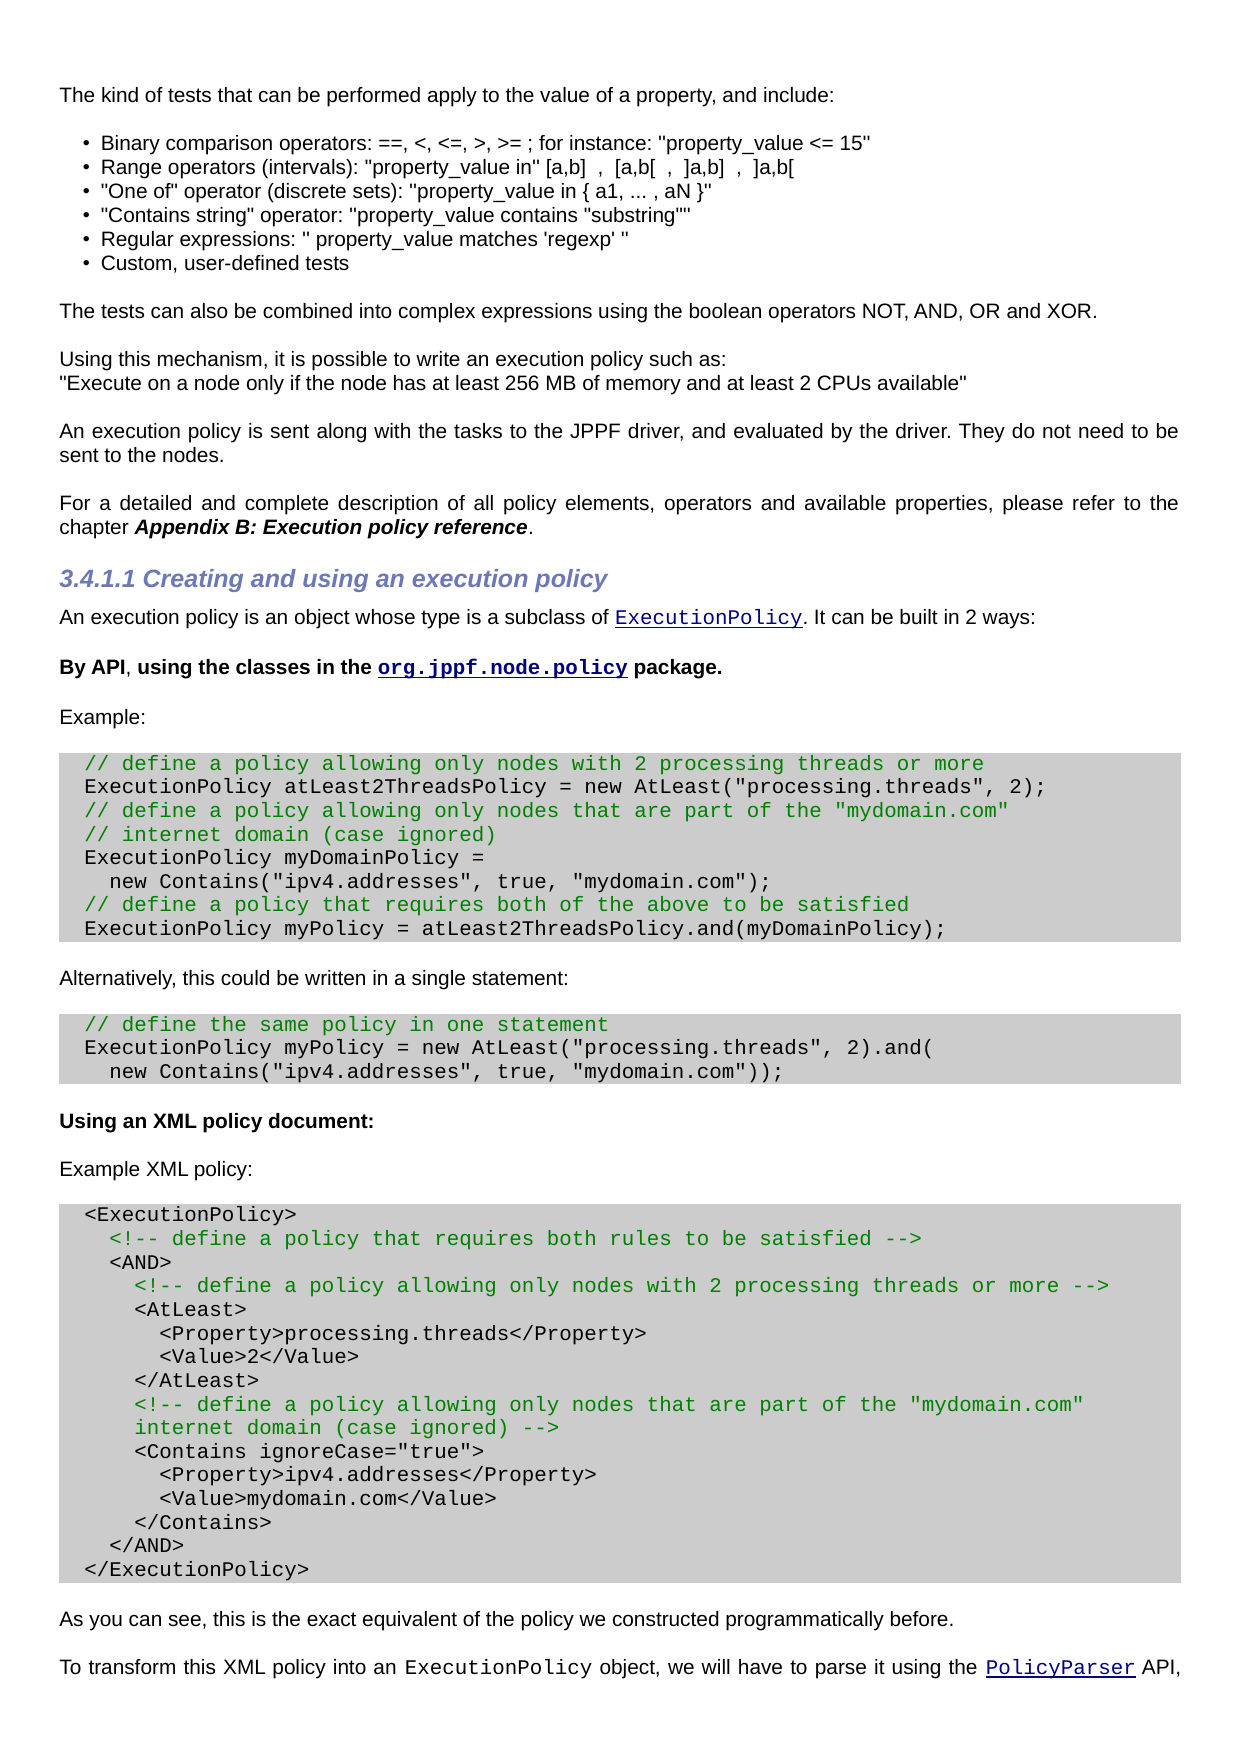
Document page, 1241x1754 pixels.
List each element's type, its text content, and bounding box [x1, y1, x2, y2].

list Binary comparison operators: ==, <, <=, >, >= ; for instance: ''property_value <= 15'' [83, 131, 1181, 155]
text // define a policy that requires both of the above to be satisfied [59, 894, 1181, 918]
text <Contains ignoreCase="true"> [59, 1441, 1181, 1464]
text By API, using the classes in the org.jppf.node.policy package. [59, 655, 1181, 681]
text // define a policy allowing only nodes that are part of the "mydomain.com" [59, 800, 1181, 823]
text The tests can also be combined into complex expressions using the boolean operators NOT, AND, OR and XOR. [59, 299, 1181, 323]
list Range operators (intervals): ''property_value in'' [a,b] , [a,b[ , ]a,b] , ]a,b[ [83, 155, 1181, 179]
text <ExecutionPolicy> [59, 1204, 1181, 1228]
text To transform this XML policy into an ExecutionPolicy object, we will have to parse it using the PolicyParser API, [59, 1654, 1181, 1680]
text An execution policy is sent along with the tasks to the JPPF driver, and evaluated by the driver. They do not need to be sent to the nodes. [59, 419, 1181, 467]
text </AtLeast> [59, 1370, 1181, 1393]
text // define the same policy in one statement [59, 1014, 1181, 1037]
text Alternatively, this could be written in a single statement: [59, 966, 1181, 990]
text Example: [59, 705, 1181, 729]
text "Execute on a node only if the node has at least 256 MB of memory and at least 2 CPUs available" [59, 371, 1181, 395]
text new Contains("ipv4.addresses", true, "mydomain.com"); [59, 871, 1181, 894]
list "One of" operator (discrete sets): ''property_value in { a1, ... , aN }'' [83, 179, 1181, 203]
text Example XML policy: [59, 1156, 1181, 1180]
text <!-- define a policy that requires both rules to be satisfied --> [59, 1228, 1181, 1252]
text <Value>mydomain.com</Value> [59, 1488, 1181, 1512]
text An execution policy is an object whose type is a subclass of ExecutionPolicy. It can be built in 2 ways: [59, 605, 1181, 631]
text The kind of tests that can be performed apply to the value of a property, and include: [59, 83, 1181, 107]
text <!-- define a policy allowing only nodes with 2 processing threads or more --> [59, 1275, 1181, 1299]
text ExecutionPolicy myDomainPolicy = [59, 847, 1181, 871]
text <AND> [59, 1252, 1181, 1275]
text Using this mechanism, it is possible to write an execution policy such as: [59, 347, 1181, 371]
text // define a policy allowing only nodes with 2 processing threads or more [59, 753, 1181, 776]
text As you can see, this is the exact equivalent of the policy we constructed programmatically before. [59, 1607, 1181, 1631]
text <Property>ipv4.addresses</Property> [59, 1464, 1181, 1488]
text </ExecutionPolicy> [59, 1559, 1181, 1583]
text </AND> [59, 1535, 1181, 1559]
text Using an XML policy document: [59, 1108, 1181, 1132]
list Regular expressions: '' property_value matches 'regexp' '' [83, 227, 1181, 251]
text ExecutionPolicy atLeast2ThreadsPolicy = new AtLeast("processing.threads", 2); [59, 776, 1181, 800]
text For a detailed and complete description of all policy elements, operators and available properties, please refer to the chapter Appendix B: Execution policy reference. [59, 491, 1181, 539]
text <Value>2</Value> [59, 1346, 1181, 1370]
text ExecutionPolicy myPolicy = atLeast2ThreadsPolicy.and(myDomainPolicy); [59, 918, 1181, 942]
text // internet domain (case ignored) [59, 823, 1181, 847]
text <!-- define a policy allowing only nodes that are part of the "mydomain.com" [59, 1393, 1181, 1417]
subtitle Creating and using an execution policy [59, 564, 1181, 593]
text new Contains("ipv4.addresses", true, "mydomain.com")); [59, 1061, 1181, 1084]
text internet domain (case ignored) --> [59, 1417, 1181, 1441]
text ExecutionPolicy myPolicy = new AtLeast("processing.threads", 2).and( [59, 1037, 1181, 1061]
text <Property>processing.threads</Property> [59, 1323, 1181, 1346]
list Custom, user-defined tests [83, 251, 1181, 275]
text <AtLeast> [59, 1299, 1181, 1323]
list "Contains string" operator: ''property_value contains "substring"'' [83, 203, 1181, 227]
text </Contains> [59, 1512, 1181, 1535]
